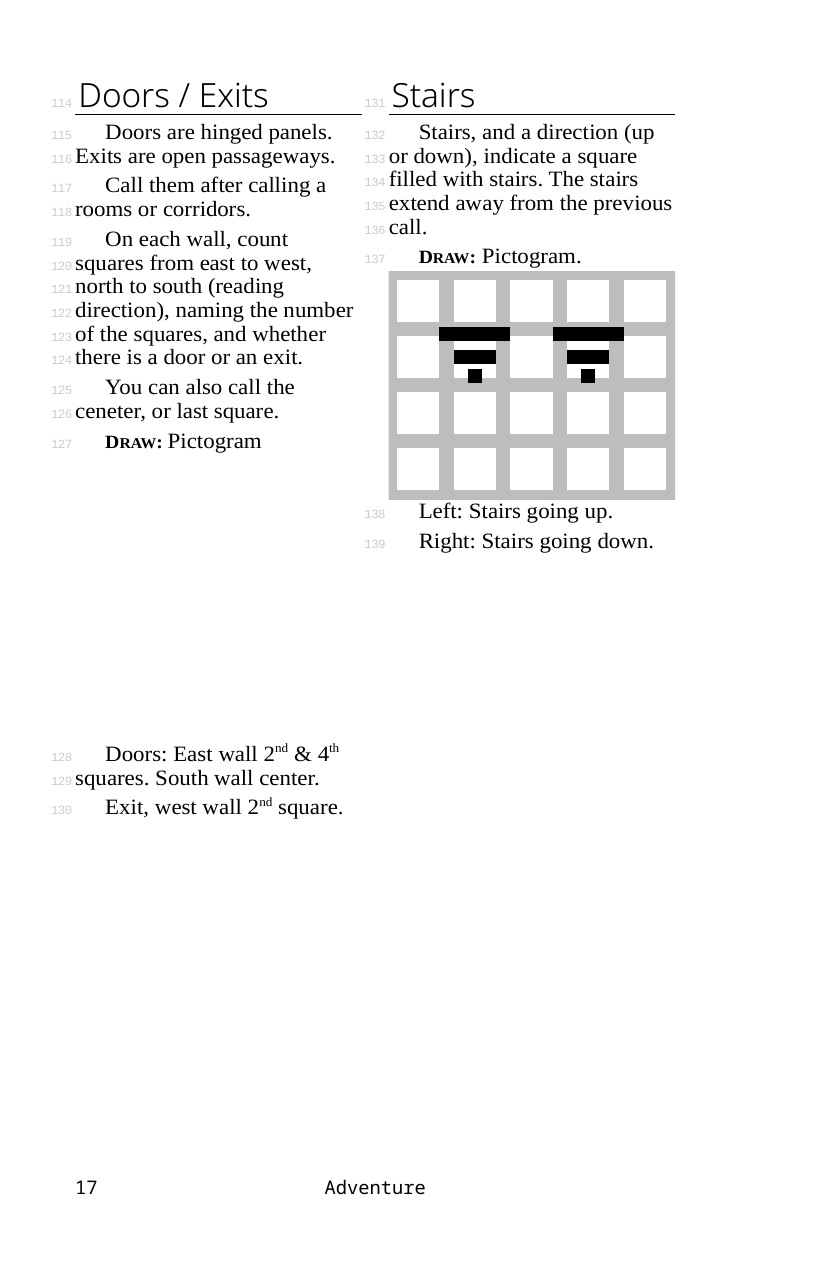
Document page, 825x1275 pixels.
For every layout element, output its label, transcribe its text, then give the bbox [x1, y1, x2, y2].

text On each wall, count squares from east to west, north to south (reading direction), naming the number of the squares, and whether there is a door or an exit. [75, 227, 362, 370]
text Call them after calling a rooms or corridors. [75, 174, 362, 221]
text Draw: Pictogram [75, 429, 362, 453]
text Stairs, and a direction (up or down), indicate a square filled with stairs. The stairs extend away from the previous call. [388, 120, 675, 239]
text Right: Stairs going down. [388, 529, 675, 553]
text Left: Stairs going up. [388, 500, 675, 523]
text Doors: East wall 2nd & 4th squares. South wall center. [75, 459, 362, 790]
text Draw: Pictogram. [388, 245, 675, 269]
text Doors are hinged panels. Exits are open passageways. [75, 120, 362, 168]
text You can also call the ceneter, or last square. [75, 376, 362, 423]
text Exit, west wall 2nd square. [75, 796, 362, 819]
subtitle Doors / Exits [75, 75, 362, 114]
subtitle stairs [388, 75, 675, 114]
picture [388, 271, 675, 500]
